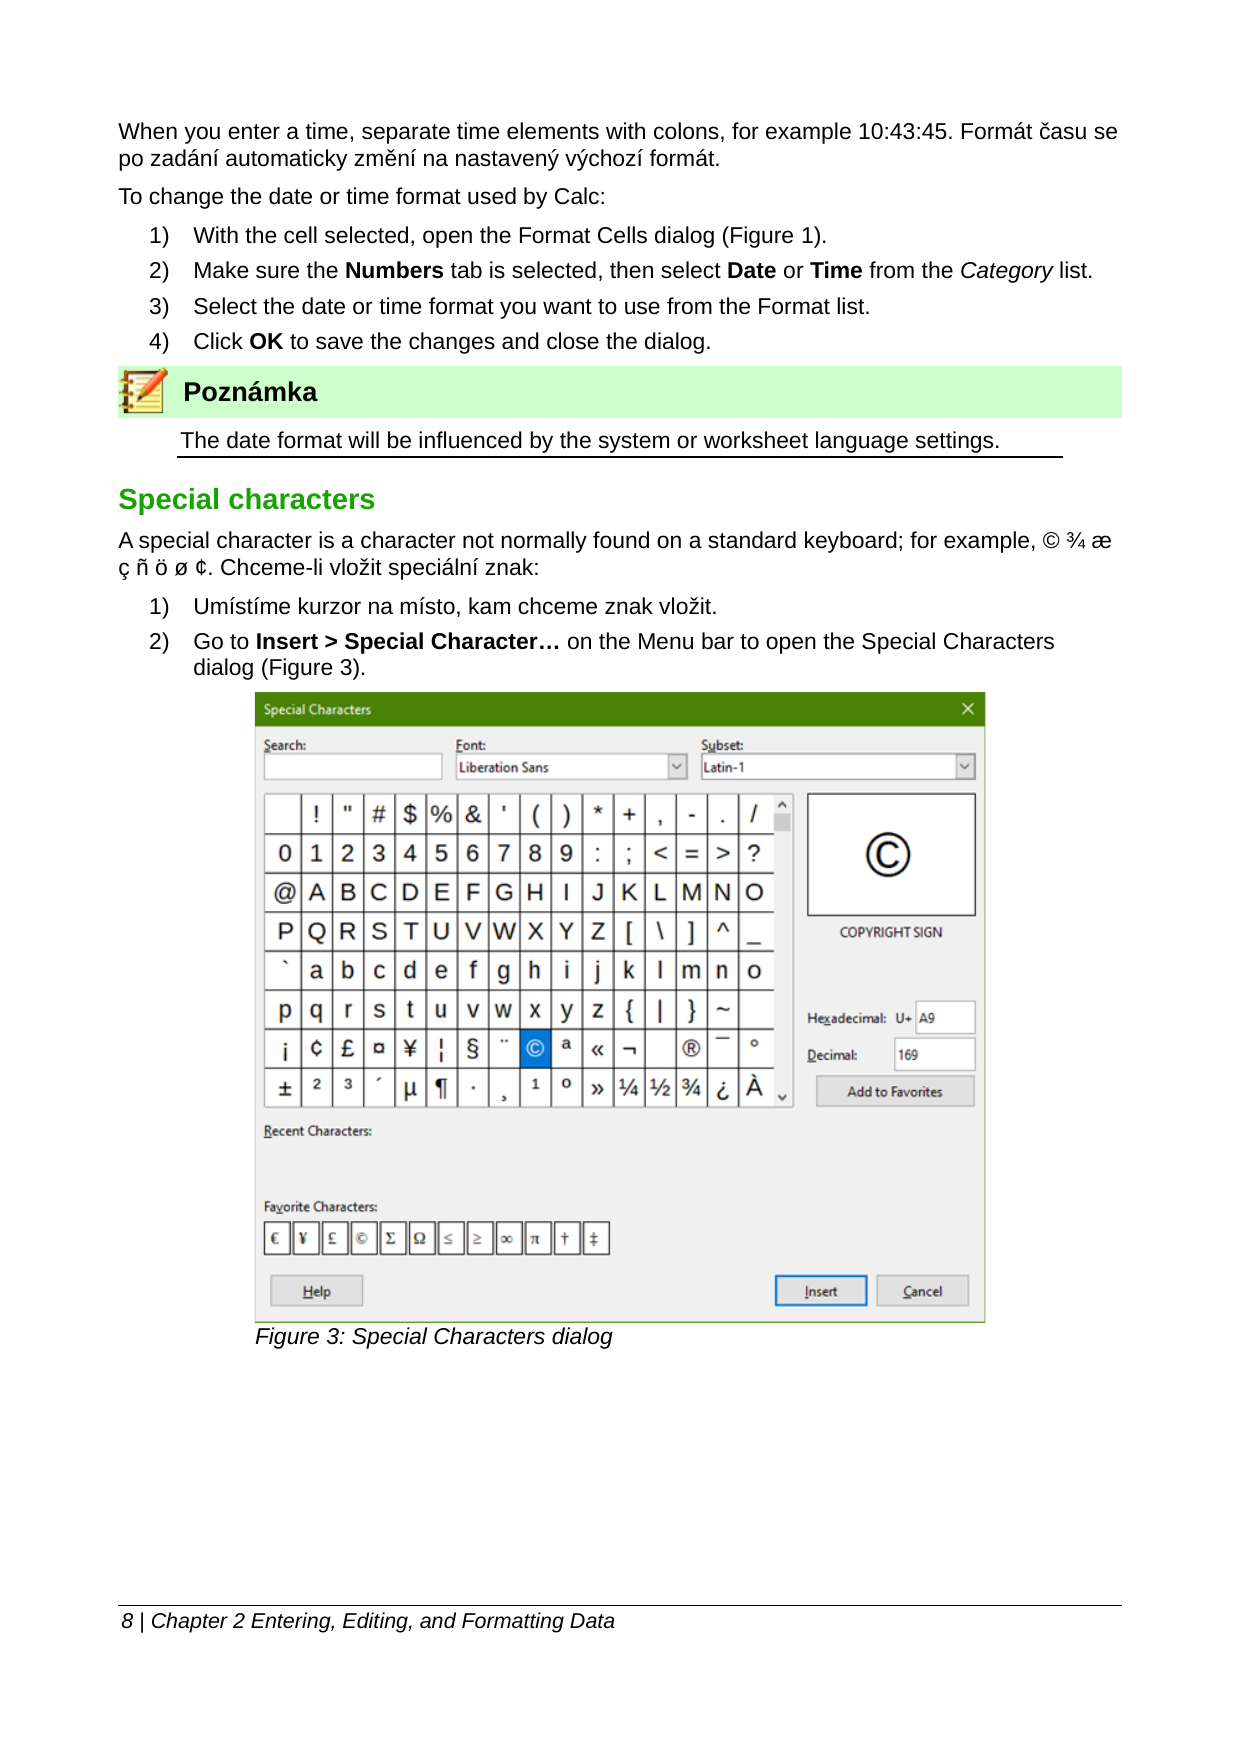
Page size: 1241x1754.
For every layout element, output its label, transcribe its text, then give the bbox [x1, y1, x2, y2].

text The date format will be influenced by the system or worksheet language settings. [177, 424, 1063, 456]
list With the cell selected, open the Format Cells dialog (Figure 1). [169, 222, 1122, 248]
list Umístíme kurzor na místo, kam chceme znak vložit. [169, 593, 1122, 619]
text Figure 3: Special Characters dialog [255, 1323, 985, 1349]
text A special character is a character not normally found on a standard keyboard; for example, © ¾ æ ç ñ ö ø ¢. Chceme-li vložit speciální znak: [118, 527, 1122, 580]
subtitle Special characters [118, 482, 1122, 516]
text When you enter a time, separate time elements with colons, for example 10:43:45. Formát času se po zadání automaticky změní na nastavený výchozí formát. [118, 118, 1122, 171]
subtitle Poznámka [118, 366, 1122, 418]
picture [254, 692, 986, 1323]
list Go to Insert > Special Character… on the Menu bar to open the Special Characters dialog (Figure 3). [169, 628, 1122, 681]
picture [119, 366, 170, 417]
text To change the date or time format used by Calc: [118, 183, 1122, 210]
list Select the date or time format you want to use from the Format list. [169, 293, 1122, 319]
list Make sure the Numbers tab is selected, then select Date or Time from the Category list. [169, 257, 1122, 284]
list Click OK to save the changes and close the dialog. [169, 328, 1122, 354]
